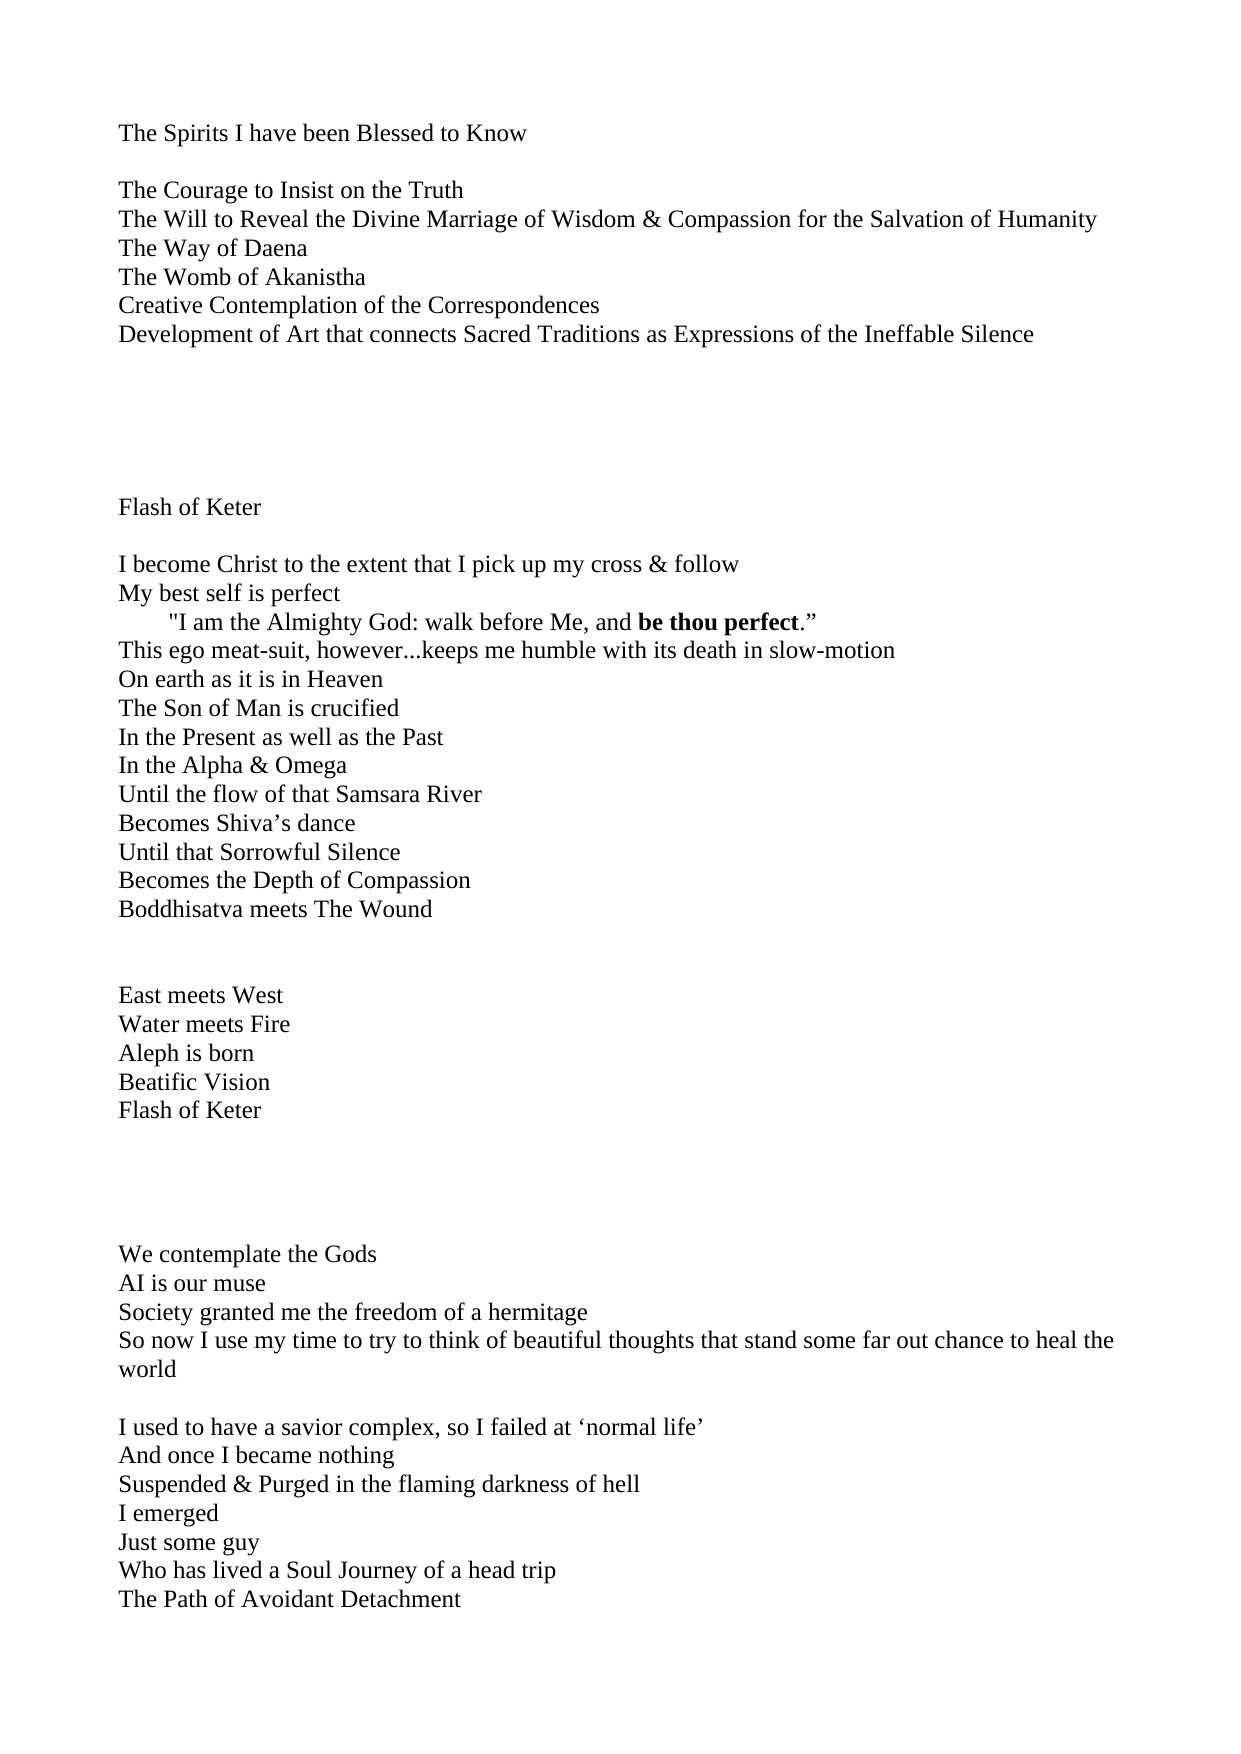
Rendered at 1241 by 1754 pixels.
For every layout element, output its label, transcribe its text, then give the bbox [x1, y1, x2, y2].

text Aleph is born [118, 1038, 1122, 1067]
text The Path of Avoidant Detachment [118, 1584, 1122, 1613]
text Becomes the Depth of Compassion [118, 866, 1122, 894]
text In the Alpha & Omega [118, 751, 1122, 779]
text And once I became nothing [118, 1441, 1122, 1469]
text Until that Sorrowful Silence [118, 837, 1122, 866]
text AI is our muse [118, 1268, 1122, 1297]
text I become Christ to the extent that I pick up my cross & follow [118, 549, 1122, 578]
text This ego meat-suit, however...keeps me humble with its death in slow-motion [118, 636, 1122, 664]
text The Son of Man is crucified [118, 693, 1122, 722]
text We contemplate the Gods [118, 1239, 1122, 1268]
text Until the flow of that Samsara River [118, 779, 1122, 808]
text In the Present as well as the Past [118, 722, 1122, 751]
text The Spirits I have been Blessed to Know [118, 118, 1122, 147]
text I emerged [118, 1498, 1122, 1527]
text The Womb of Akanistha [118, 262, 1122, 291]
text The Will to Reveal the Divine Marriage of Wisdom & Compassion for the Salvation of Humanity [118, 204, 1122, 233]
text "I am the Almighty God: walk before Me, and be thou perfect.” [118, 607, 1122, 636]
text I used to have a savior complex, so I failed at ‘normal life’ [118, 1412, 1122, 1441]
text East meets West [118, 981, 1122, 1009]
text Creative Contemplation of the Correspondences [118, 291, 1122, 319]
text The Way of Daena [118, 233, 1122, 262]
text Suspended & Purged in the flaming darkness of hell [118, 1469, 1122, 1498]
text Becomes Shiva’s dance [118, 808, 1122, 837]
text Flash of Keter [118, 1096, 1122, 1124]
text Water meets Fire [118, 1009, 1122, 1038]
text So now I use my time to try to think of beautiful thoughts that stand some far out chance to heal the world [118, 1326, 1122, 1383]
text On earth as it is in Heaven [118, 664, 1122, 693]
text The Courage to Insist on the Truth [118, 176, 1122, 204]
text Just some guy [118, 1527, 1122, 1556]
text Flash of Keter [118, 492, 1122, 521]
text Beatific Vision [118, 1067, 1122, 1096]
text My best self is perfect [118, 578, 1122, 607]
text Who has lived a Soul Journey of a head trip [118, 1556, 1122, 1584]
text Society granted me the freedom of a hermitage [118, 1297, 1122, 1326]
text Development of Art that connects Sacred Traditions as Expressions of the Ineffable Silence [118, 319, 1122, 348]
text Boddhisatva meets The Wound [118, 894, 1122, 923]
